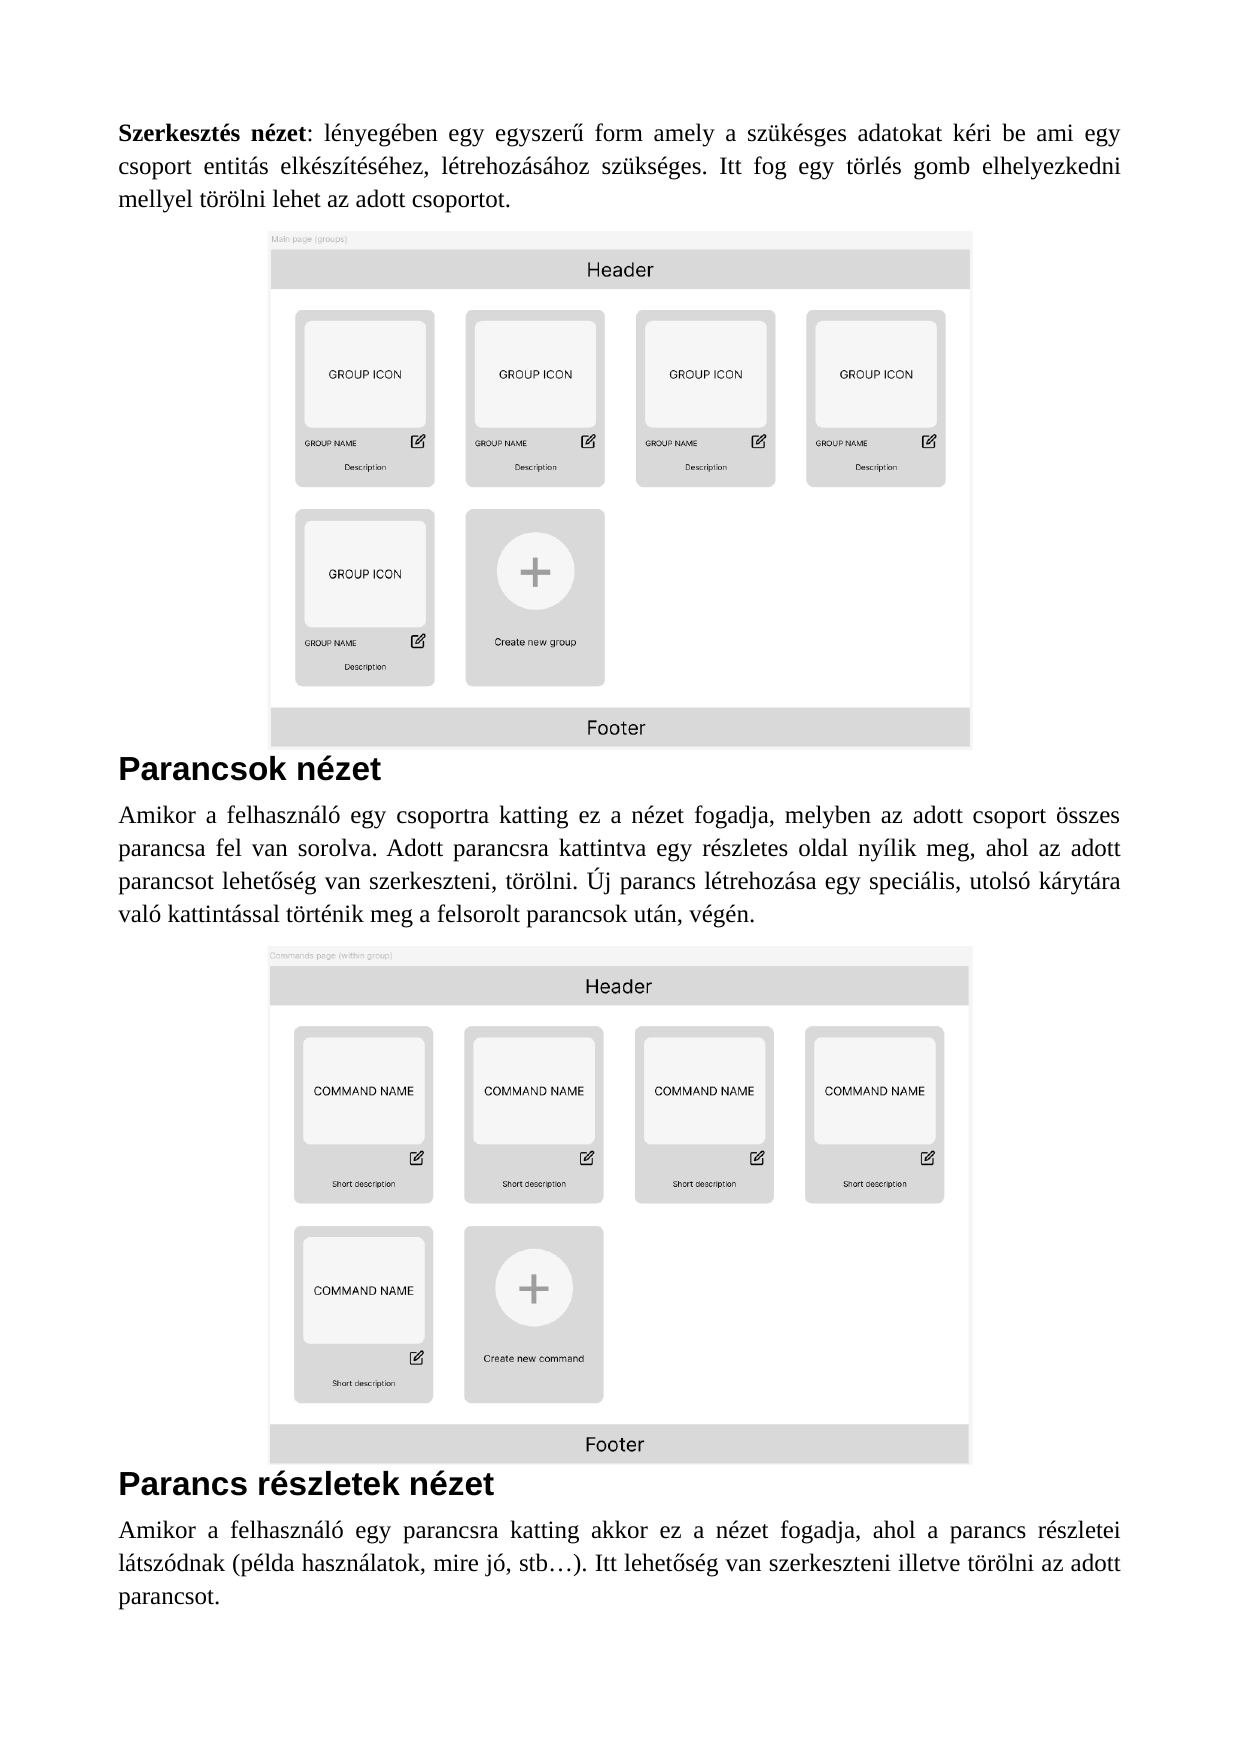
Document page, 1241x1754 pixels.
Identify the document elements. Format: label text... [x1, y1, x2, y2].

text Szerkesztés nézet: lényegében egy egyszerű form amely a szükésges adatokat kéri be ami egy csoport entitás elkészítéséhez, létrehozásához szükséges. Itt fog egy törlés gomb elhelyezkedni mellyel törölni lehet az adott csoportot. [118, 118, 1122, 213]
subtitle Parancsok nézet [118, 253, 1122, 788]
text Amikor a felhasználó egy csoportra katting ez a nézet fogadja, melyben az adott csoport összes parancsa fel van sorolva. Adott parancsra kattintva egy részletes oldal nyílik meg, ahol az adott parancsot lehetőség van szerkeszteni, törölni. Új parancs létrehozása egy speciális, utolsó kárytára való kattintással történik meg a felsorolt parancsok után, végén. [118, 800, 1122, 928]
picture [267, 946, 973, 1465]
picture [267, 231, 973, 750]
text Amikor a felhasználó egy parancsra katting akkor ez a nézet fogadja, ahol a parancs részletei látszódnak (példa használatok, mire jó, stb…). Itt lehetőség van szerkeszteni illetve törölni az adott parancsot. [118, 1515, 1122, 1610]
subtitle Parancs részletek nézet [118, 968, 1122, 1503]
